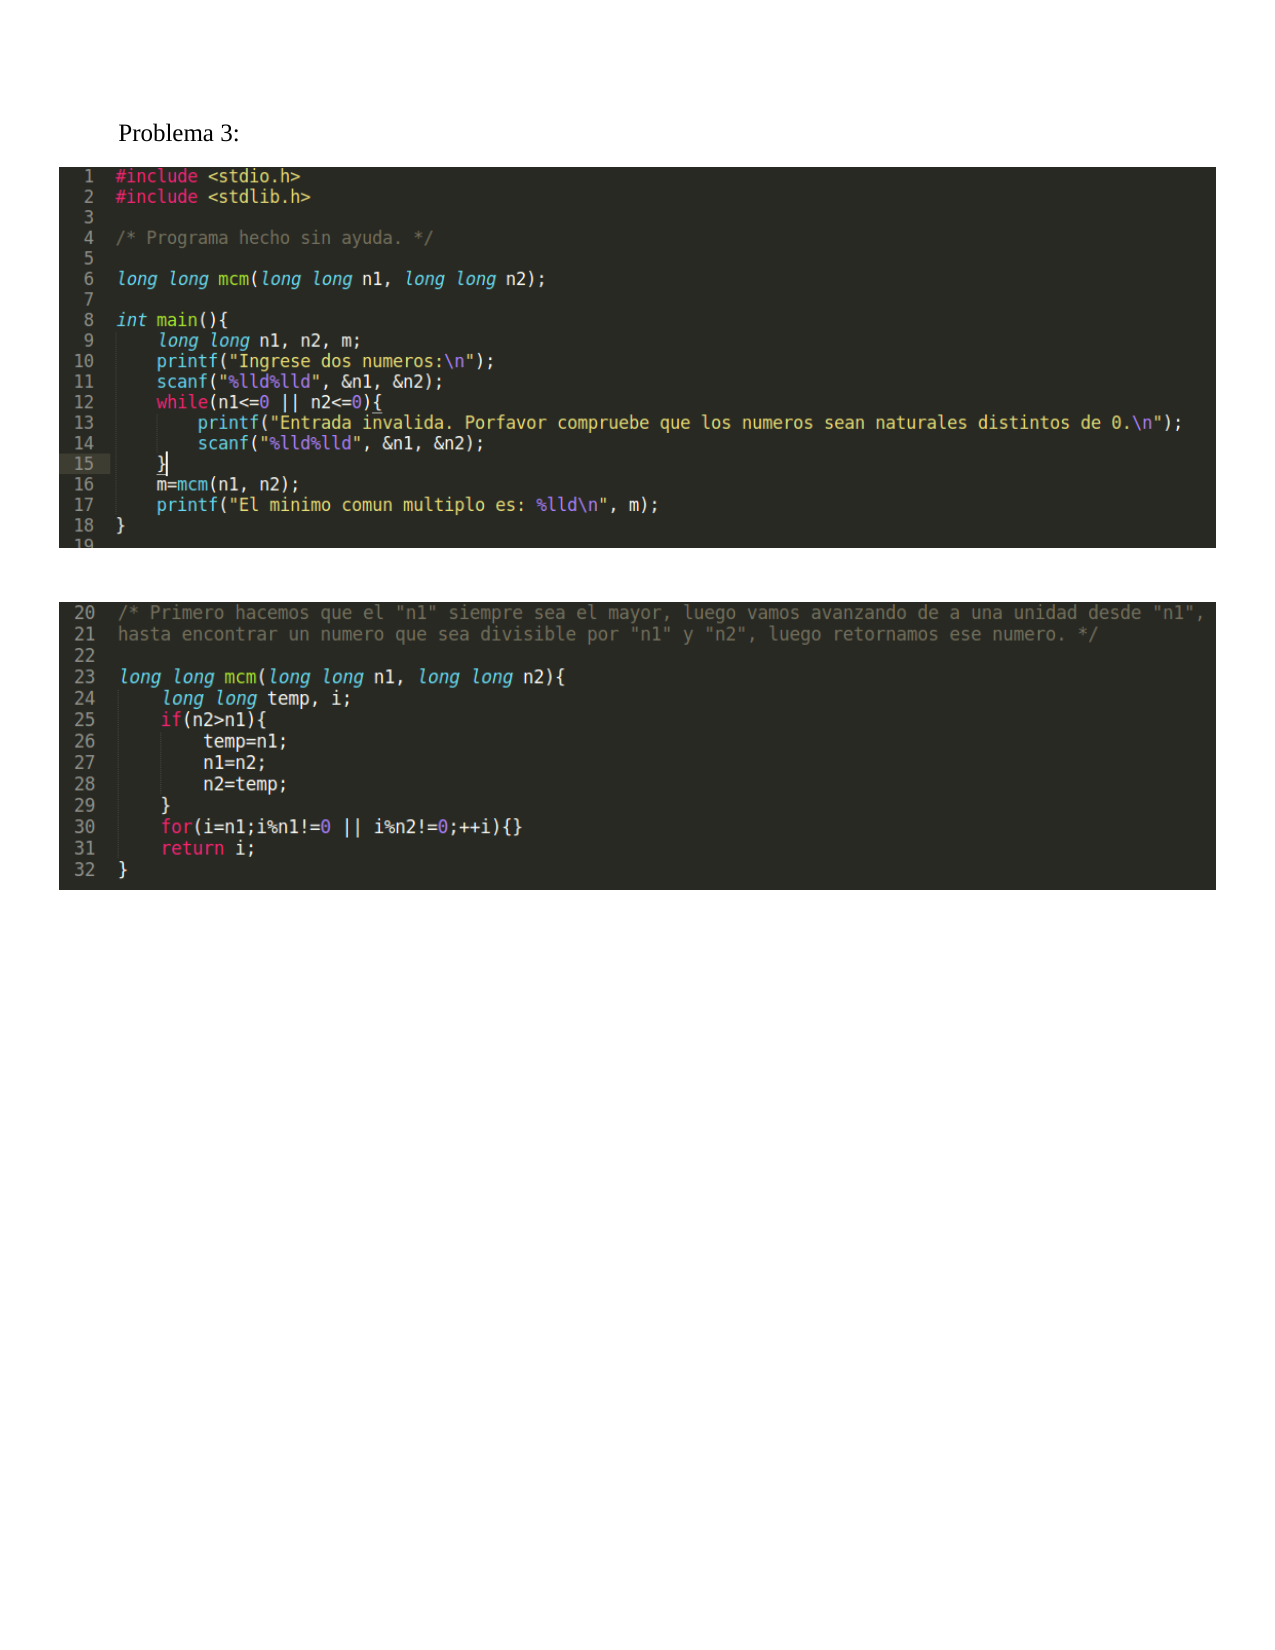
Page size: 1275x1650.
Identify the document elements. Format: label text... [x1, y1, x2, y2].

picture [59, 602, 1216, 890]
text Problema 3: [118, 118, 1157, 147]
picture [59, 167, 1216, 548]
